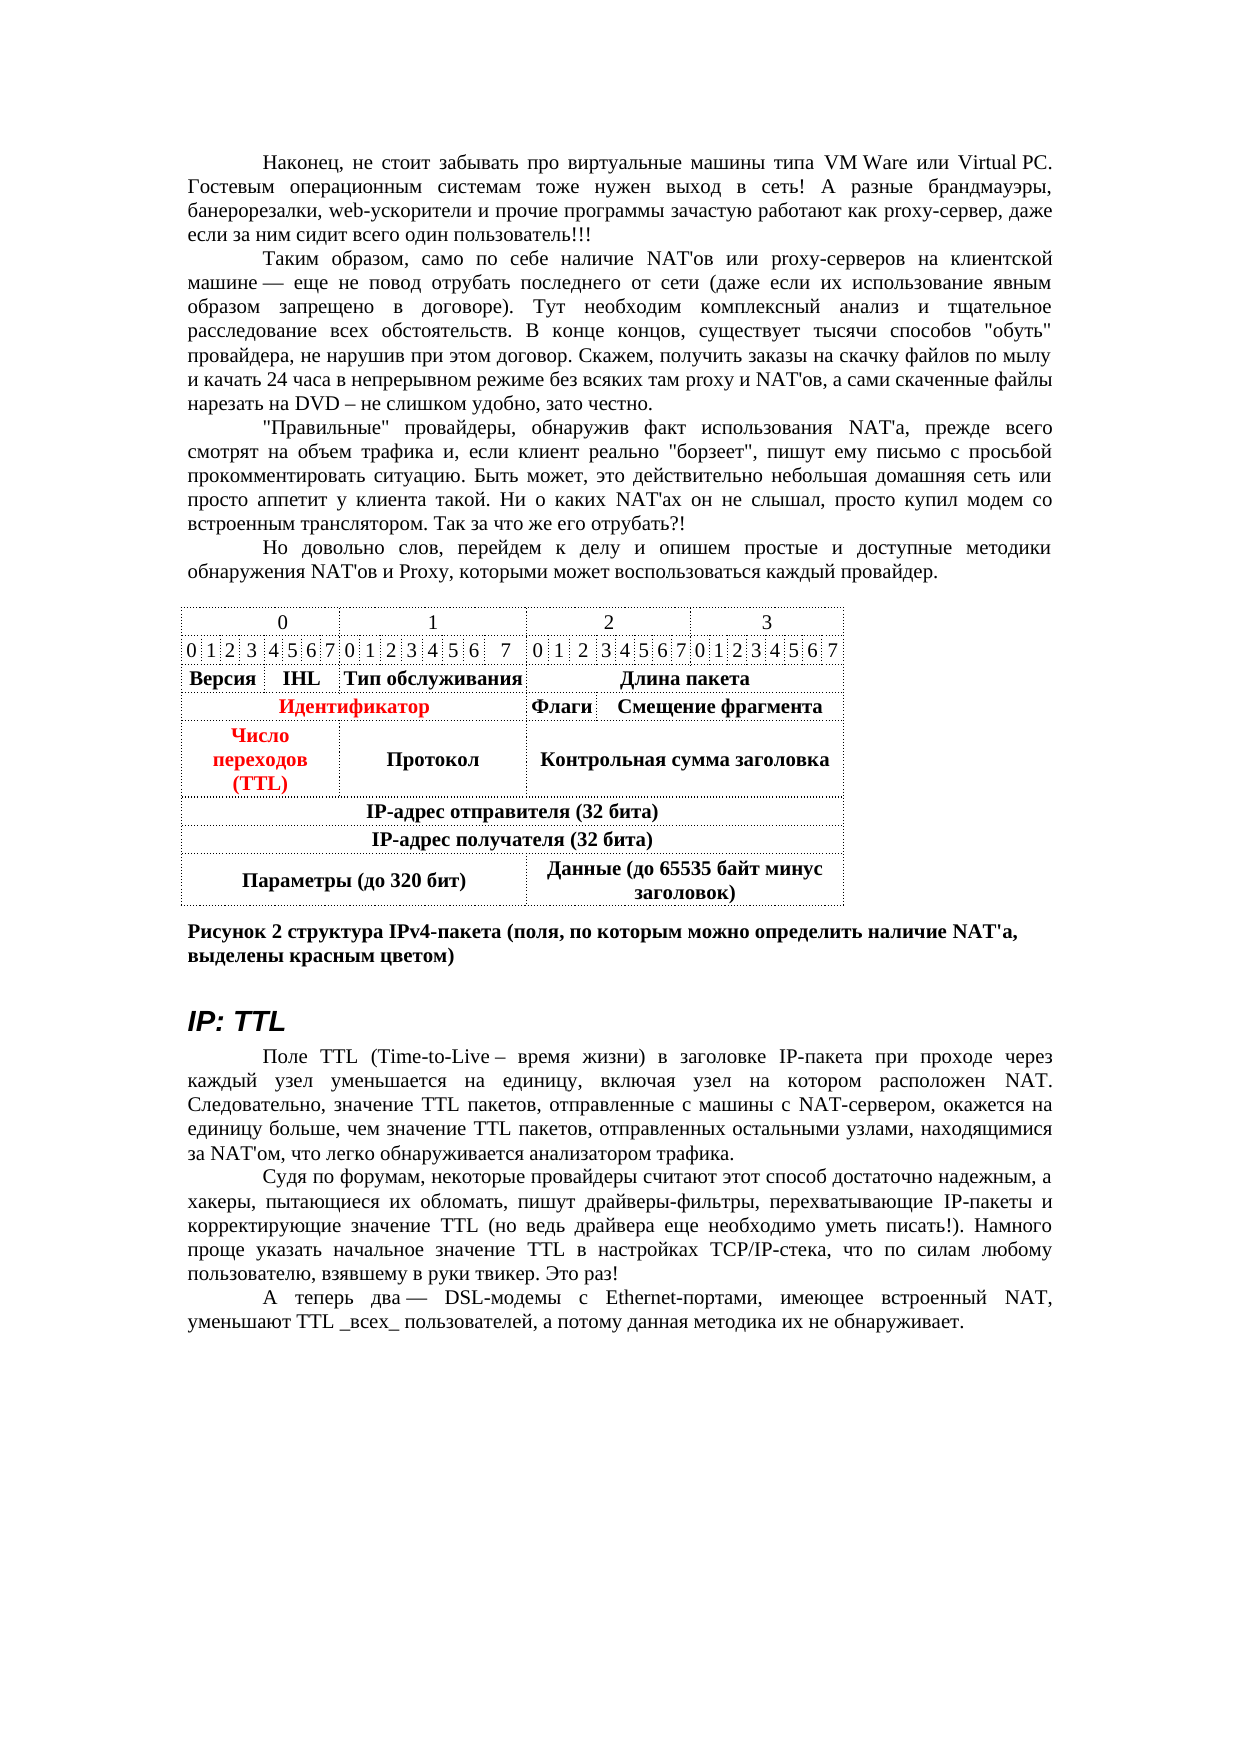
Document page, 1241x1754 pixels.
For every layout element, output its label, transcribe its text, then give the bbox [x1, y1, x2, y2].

table_cell 5 [784, 635, 803, 664]
text Рисунок 2 структура IPv4-пакета (поля, по которым можно определить наличие NAT'а, выделены красным цветом) [187, 919, 1053, 967]
table_cell 6 [302, 635, 320, 664]
table_cell 2 [728, 635, 747, 664]
table_cell Число переходов (TTL) [181, 720, 339, 796]
table_cell Версия [181, 664, 264, 692]
table_cell Протокол [339, 720, 527, 796]
table_cell Длина пакета [527, 664, 843, 692]
table_cell IHL [264, 664, 339, 692]
table_header 2 [527, 607, 690, 635]
table_cell 5 [634, 635, 653, 664]
text Судя по форумам, некоторые провайдеры считают этот способ достаточно надежным, а хакеры, пытающиеся их обломать, пишут драйверы-фильтры, перехватывающие IP-пакеты и корректирующие значение TTL (но ведь драйвера еще необходимо уметь писать!). Намного проще указать начальное значение TTL в настройках TCP/IP-стека, что по силам любому пользователю, взявшему в руки твикер. Это раз! [187, 1164, 1053, 1285]
text Но довольно слов, перейдем к делу и опишем простые и доступные методики обнаружения NAT'ов и Proxy, которыми может воспользоваться каждый провайдер. [187, 535, 1053, 583]
table_cell 3 [597, 635, 615, 664]
table_cell Идентификатор [181, 692, 527, 720]
table_cell 2 [381, 635, 401, 664]
table_cell 1 [548, 635, 569, 664]
table_cell 7 [672, 635, 690, 664]
table_cell 3 [401, 635, 422, 664]
table_cell 4 [765, 635, 784, 664]
table_cell 5 [283, 635, 302, 664]
table_header 1 [339, 607, 527, 635]
table_cell 1 [360, 635, 381, 664]
table_cell 5 [443, 635, 463, 664]
table_cell 7 [320, 635, 339, 664]
table_header 3 [690, 607, 843, 635]
table_cell 6 [803, 635, 822, 664]
table_cell Смещение фрагмента [597, 692, 843, 720]
table_cell 2 [570, 635, 597, 664]
table_cell 6 [464, 635, 484, 664]
table_cell 0 [339, 635, 360, 664]
table_cell IP-адрес отправителя (32 бита) [181, 796, 843, 825]
table_cell 7 [822, 635, 843, 664]
text Наконец, не стоит забывать про виртуальные машины типа VM Ware или Virtual PC. Гостевым операционным системам тоже нужен выход в сеть! А разные брандмауэры, банерорезалки, web-ускорители и прочие программы зачастую работают как proxy-сервер, даже если за ним сидит всего один пользователь!!! [187, 150, 1053, 246]
text "Правильные" провайдеры, обнаружив факт использования NAT'а, прежде всего смотрят на объем трафика и, если клиент реально "борзеет", пишут ему письмо с просьбой прокомментировать ситуацию. Быть может, это действительно небольшая домашняя сеть или просто аппетит у клиента такой. Ни о каких NAT'ах он не слышал, просто купил модем со встроенным транслятором. Так за что же его отрубать?! [187, 415, 1053, 535]
table_cell 1 [202, 635, 220, 664]
text Поле TTL (Time-to-Live – время жизни) в заголовке IP-пакета при проходе через каждый узел уменьшается на единицу, включая узел на котором расположен NAT. Следовательно, значение TTL пакетов, отправленные с машины с NAT-сервером, окажется на единицу больше, чем значение TTL пакетов, отправленных остальными узлами, находящимися за NAT'ом, что легко обнаруживается анализатором трафика. [187, 1044, 1053, 1164]
table_cell 0 [690, 635, 709, 664]
table_cell 0 [181, 635, 202, 664]
table_cell 1 [709, 635, 728, 664]
table_cell Флаги [527, 692, 597, 720]
table_cell 3 [239, 635, 264, 664]
table_cell 3 [747, 635, 765, 664]
table_cell 6 [653, 635, 672, 664]
table_header 0 [181, 607, 339, 635]
table_cell Параметры (до 320 бит) [181, 853, 527, 905]
table_cell Данные (до 65535 байт минус заголовок) [527, 853, 843, 905]
table_cell Контрольная сумма заголовка [527, 720, 843, 796]
table_cell 4 [615, 635, 634, 664]
table_cell 2 [220, 635, 239, 664]
table_cell 7 [484, 635, 527, 664]
table_cell 0 [527, 635, 548, 664]
text А теперь два — DSL-модемы с Ethernet-портами, имеющее встроенный NAT, уменьшают TTL _всех_ пользователей, а потому данная методика их не обнаруживает. [187, 1285, 1053, 1333]
table_cell 4 [264, 635, 283, 664]
table_cell Тип обслуживания [339, 664, 527, 692]
table_cell 4 [422, 635, 443, 664]
subtitle IP: TTL [187, 1004, 1053, 1038]
text Таким образом, само по себе наличие NAT'ов или proxy-серверов на клиентской машине — еще не повод отрубать последнего от сети (даже если их использование явным образом запрещено в договоре). Тут необходим комплексный анализ и тщательное расследование всех обстоятельств. В конце концов, существует тысячи способов "обуть" провайдера, не нарушив при этом договор. Скажем, получить заказы на скачку файлов по мылу и качать 24 часа в непрерывном режиме без всяких там proxy и NAT'ов, а сами скаченные файлы нарезать на DVD – не слишком удобно, зато честно. [187, 246, 1053, 415]
table_cell IP-адрес получателя (32 бита) [181, 825, 843, 853]
